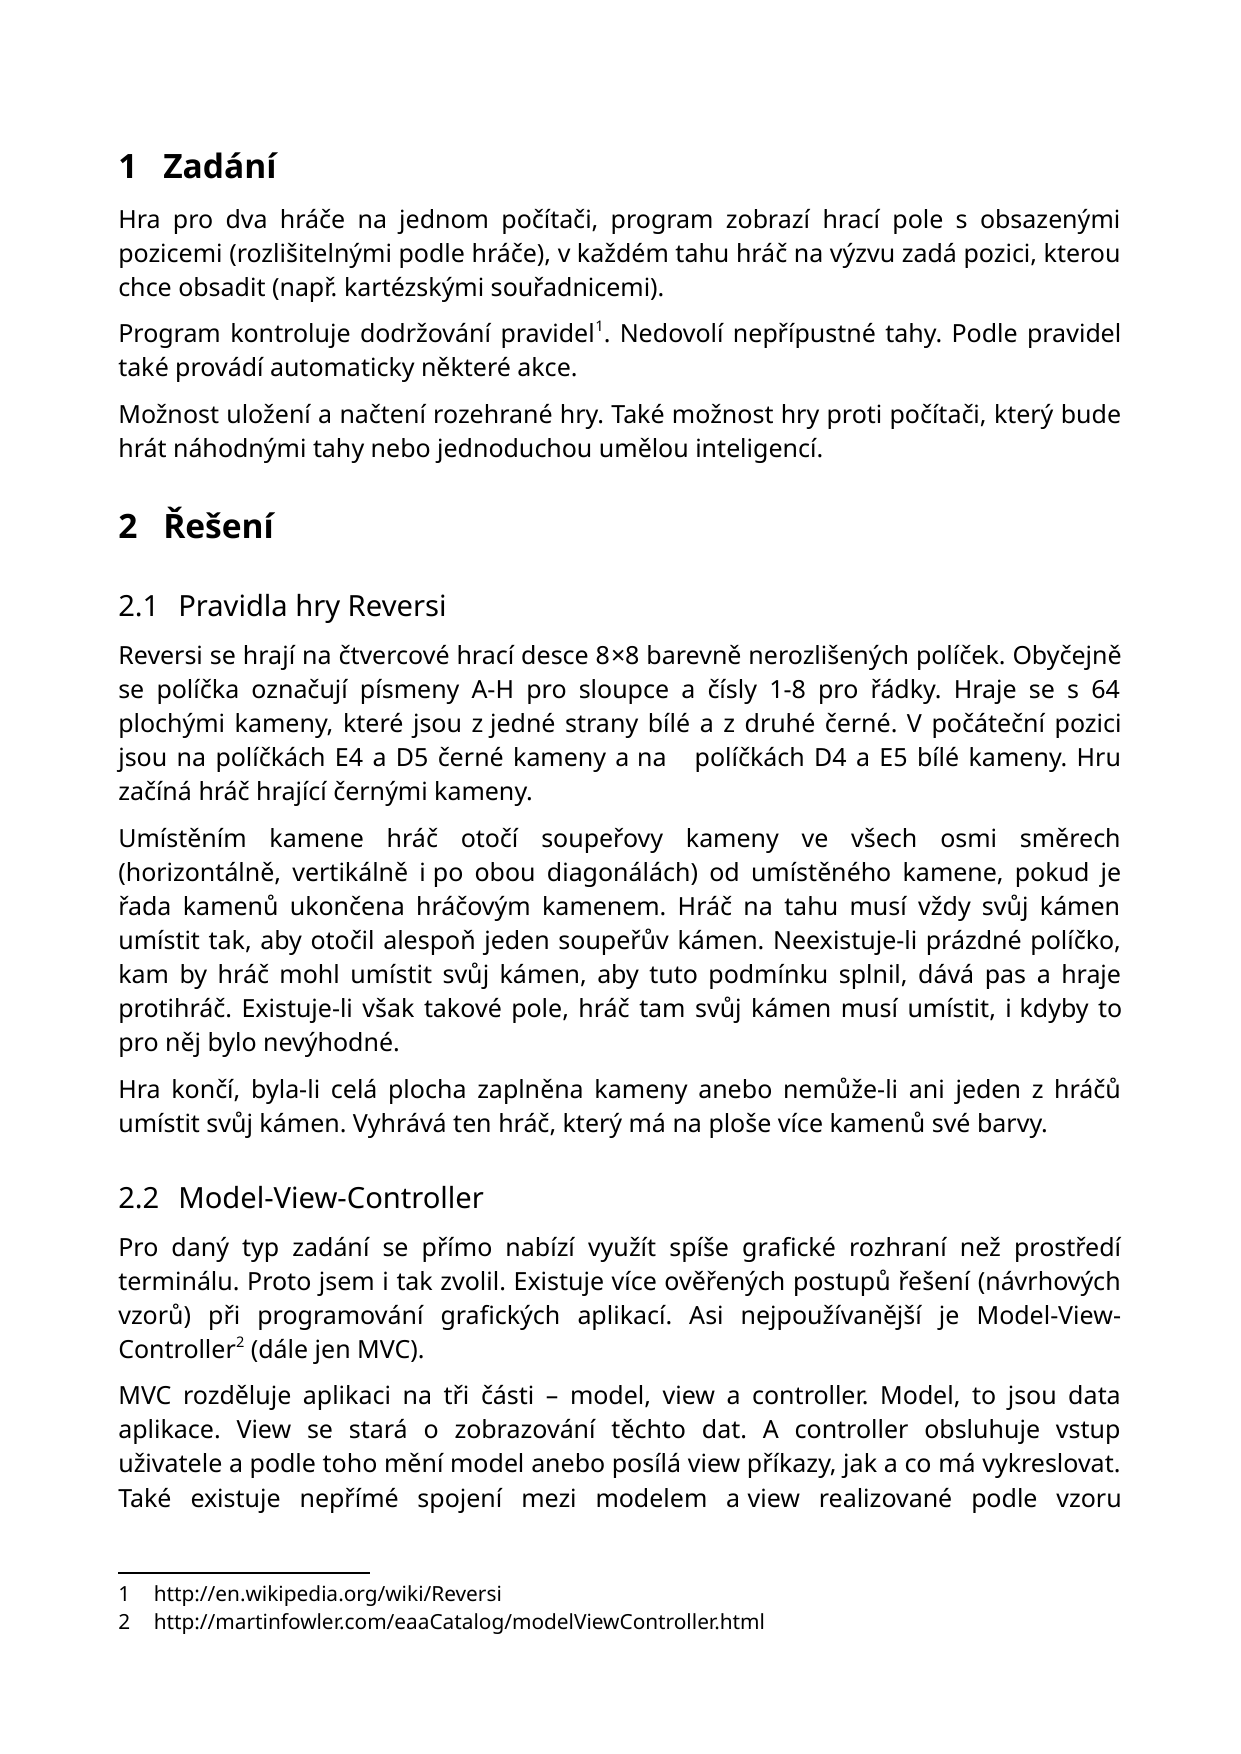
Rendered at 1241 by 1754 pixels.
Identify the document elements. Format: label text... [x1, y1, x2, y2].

text http://en.wikipedia.org/wiki/Reversi [118, 1579, 1122, 1607]
text Program kontroluje dodržování pravidel. Nedovolí nepřípustné tahy. Podle pravidel také provádí automaticky některé akce. [118, 316, 1122, 384]
text Reversi se hrají na čtvercové hrací desce 8×8 barevně nerozlišených políček. Obyčejně se políčka označují písmeny A-H pro sloupce a čísly 1-8 pro řádky. Hraje se s 64 plochými kameny, které jsou z jedné strany bílé a z druhé černé. V počáteční pozici jsou na políčkách E4 a D5 černé kameny a na políčkách D4 a E5 bílé kameny. Hru začíná hráč hrající černými kameny. [118, 638, 1122, 808]
text Hra končí, byla-li celá plocha zaplněna kameny anebo nemůže-li ani jeden z hráčů umístit svůj kámen. Vyhrává ten hráč, který má na ploše více kamenů své barvy. [118, 1071, 1122, 1139]
subtitle Pravidla hry Reversi [118, 586, 1122, 625]
subtitle Model-View-Controller [118, 1177, 1122, 1217]
text Hra pro dva hráče na jednom počítači, program zobrazí hrací pole s obsazenými pozicemi (rozlišitelnými podle hráče), v každém tahu hráč na výzvu zadá pozici, kterou chce obsadit (např. kartézskými souřadnicemi). [118, 201, 1122, 303]
text Pro daný typ zadání se přímo nabízí využít spíše grafické rozhraní než prostředí terminálu. Proto jsem i tak zvolil. Existuje více ověřených postupů řešení (návrhových vzorů) při programování grafických aplikací. Asi nejpoužívanější je Model-View-Controller (dále jen MVC). [118, 1229, 1122, 1366]
text MVC rozděluje aplikaci na tři části – model, view a controller. Model, to jsou data aplikace. View se stará o zobrazování těchto dat. A controller obsluhuje vstup uživatele a podle toho mění model anebo posílá view příkazy, jak a co má vykreslovat. Také existuje nepřímé spojení mezi modelem a view realizované podle vzoru Observer - view se zaregistruje u modelu a ten mu při změně pošle zprávu, view se si vytáhne data z modelu a podle nich se aktualizuje. [118, 1378, 1122, 1514]
text http://martinfowler.com/eaaCatalog/modelViewController.html [118, 1607, 1122, 1636]
subtitle Řešení [118, 502, 1122, 548]
subtitle Zadání [118, 143, 1122, 189]
text Umístěním kamene hráč otočí soupeřovy kameny ve všech osmi směrech (horizontálně, vertikálně i po obou diagonálách) od umístěného kamene, pokud je řada kamenů ukončena hráčovým kamenem. Hráč na tahu musí vždy svůj kámen umístit tak, aby otočil alespoň jeden soupeřův kámen. Neexistuje-li prázdné políčko, kam by hráč mohl umístit svůj kámen, aby tuto podmínku splnil, dává pas a hraje protihráč. Existuje-li však takové pole, hráč tam svůj kámen musí umístit, i kdyby to pro něj bylo nevýhodné. [118, 821, 1122, 1059]
text Možnost uložení a načtení rozehrané hry. Také možnost hry proti počítači, který bude hrát náhodnými tahy nebo jednoduchou umělou inteligencí. [118, 397, 1122, 465]
